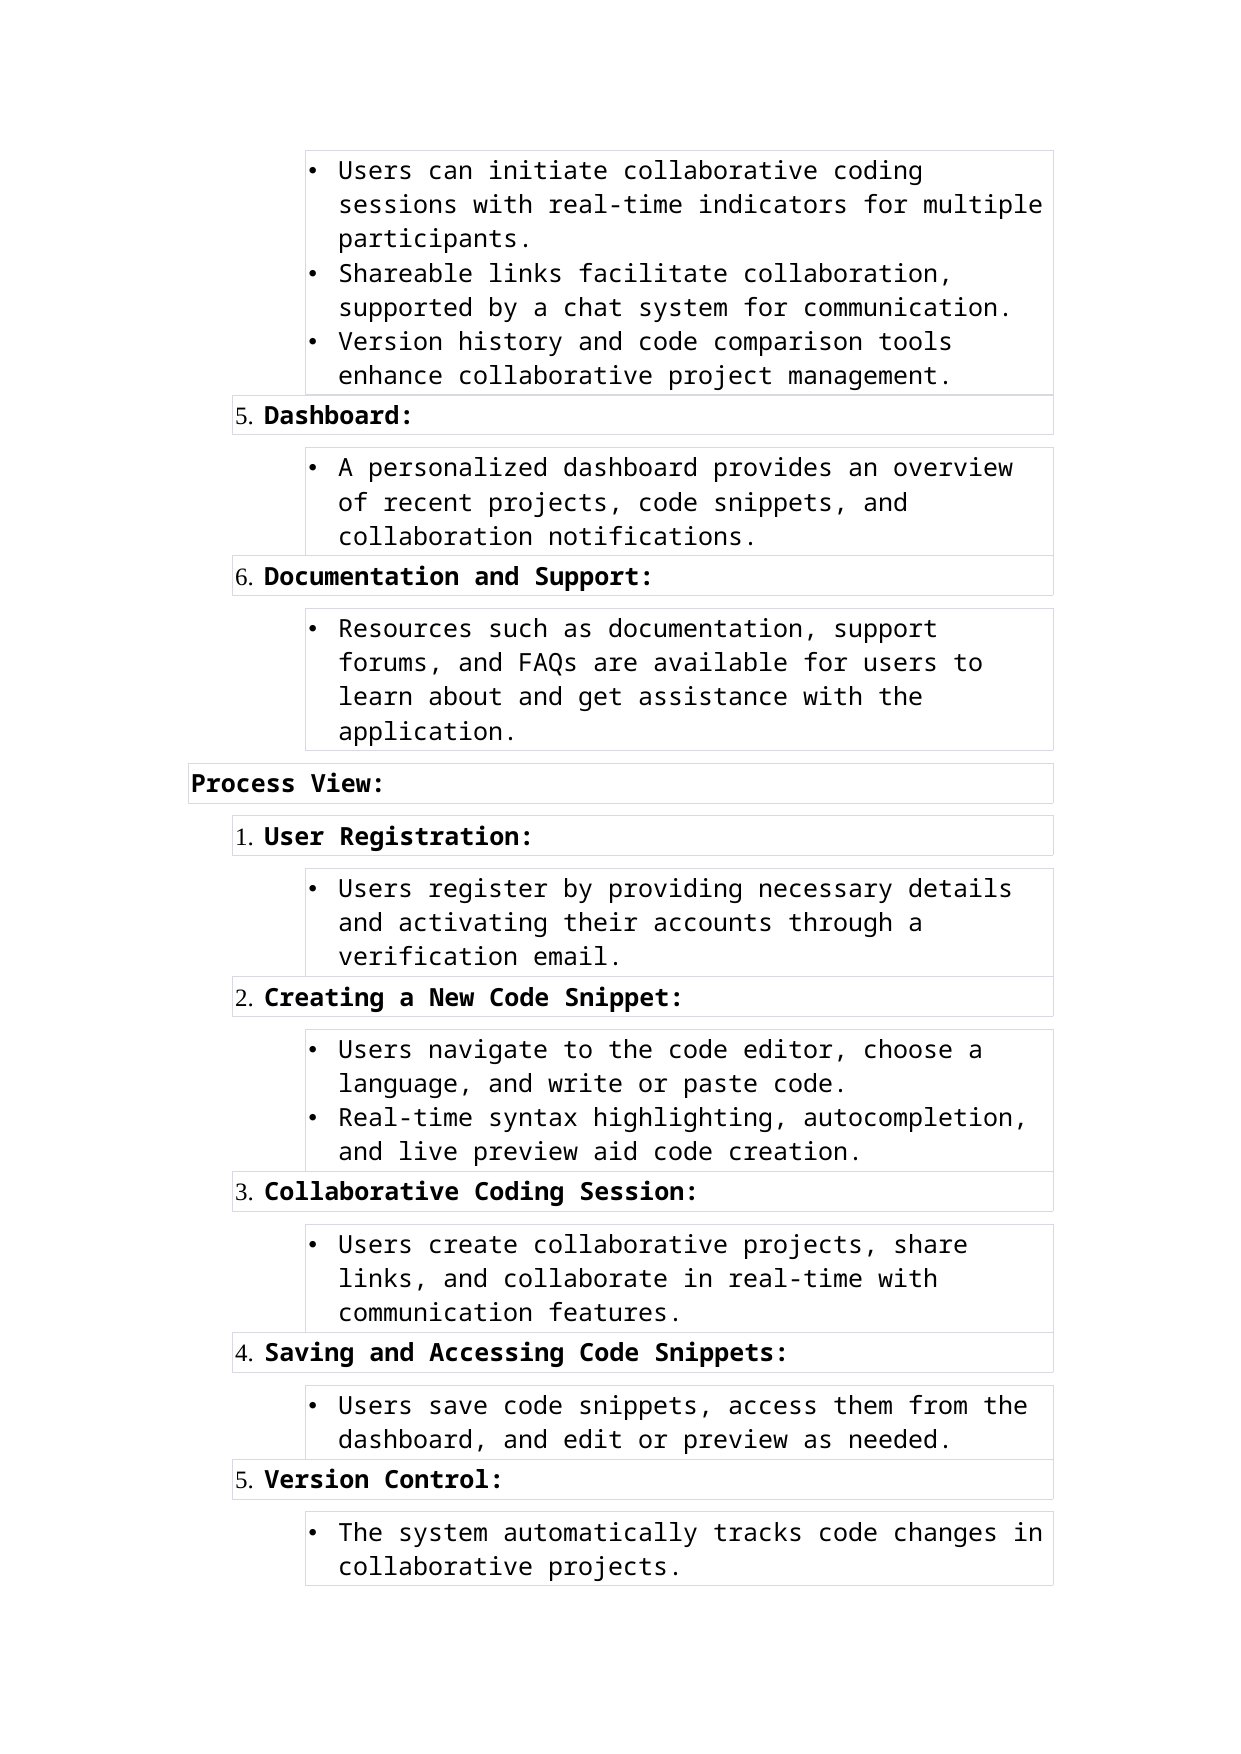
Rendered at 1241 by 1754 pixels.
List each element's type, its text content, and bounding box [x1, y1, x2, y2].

list User Registration: [233, 816, 1053, 855]
list Saving and Accessing Code Snippets: [233, 1333, 1053, 1372]
list A personalized dashboard provides an overview of recent projects, code snippets, and collaboration notifications. [306, 448, 1053, 555]
list Users navigate to the code editor, choose a language, and write or paste code. [306, 1030, 1053, 1097]
list Real-time syntax highlighting, autocompletion, and live preview aid code creation. [306, 1097, 1053, 1171]
list Dashboard: [233, 396, 1053, 434]
list Users save code snippets, access them from the dashboard, and edit or preview as needed. [306, 1386, 1053, 1459]
list Version history and code comparison tools enhance collaborative project management. [306, 320, 1053, 394]
list The system automatically tracks code changes in collaborative projects. [306, 1512, 1053, 1585]
text Process View: [189, 764, 1053, 803]
list Version Control: [233, 1460, 1053, 1499]
list Users can initiate collaborative coding sessions with real-time indicators for multiple participants. [306, 151, 1053, 252]
list Resources such as documentation, support forums, and FAQs are available for users to learn about and get assistance with the application. [306, 609, 1053, 750]
list Creating a New Code Snippet: [233, 977, 1053, 1016]
list Collaborative Coding Session: [233, 1172, 1053, 1211]
list Documentation and Support: [233, 556, 1053, 595]
list Shareable links facilitate collaboration, supported by a chat system for communication. [306, 252, 1053, 320]
list Users create collaborative projects, share links, and collaborate in real-time with communication features. [306, 1225, 1053, 1332]
list Users register by providing necessary details and activating their accounts through a verification email. [306, 869, 1053, 976]
